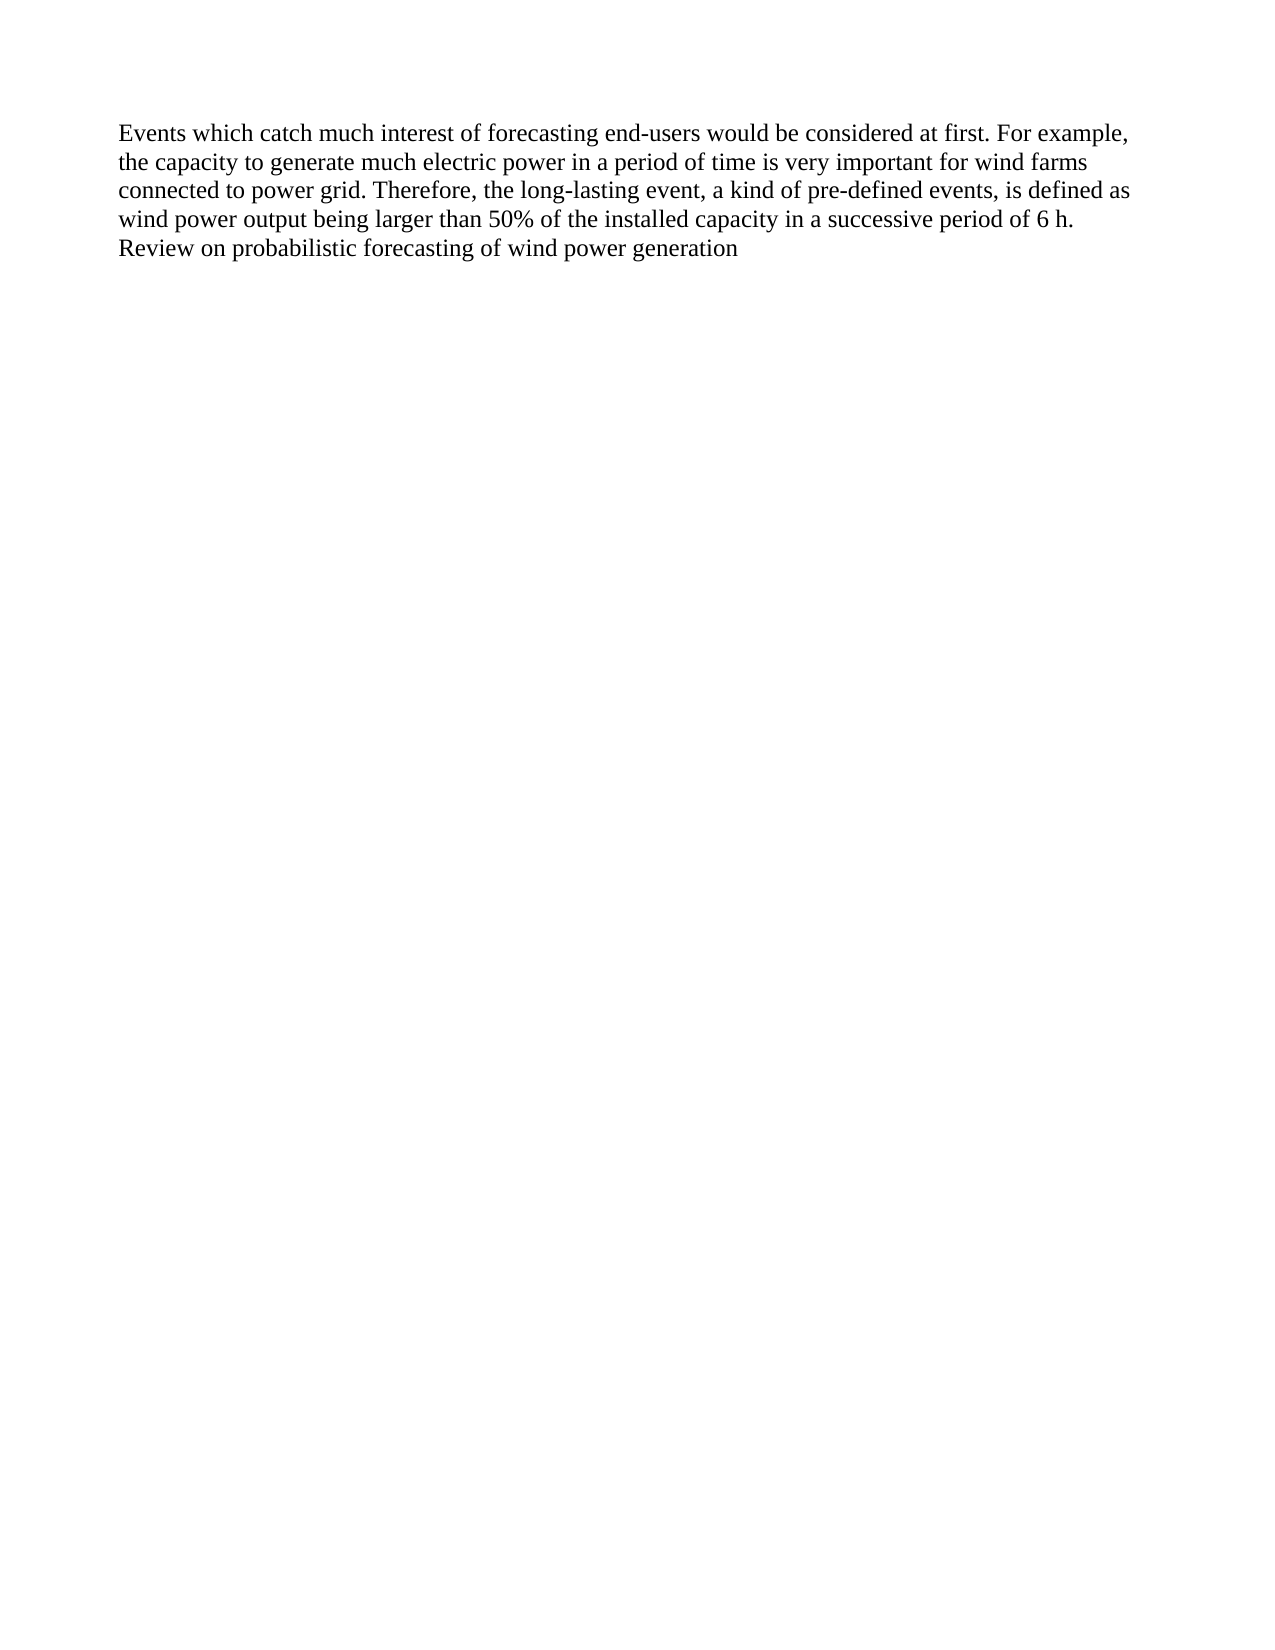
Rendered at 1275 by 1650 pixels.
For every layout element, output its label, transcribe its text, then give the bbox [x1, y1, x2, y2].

text Events which catch much interest of forecasting end-users would be considered at first. For example, the capacity to generate much electric power in a period of time is very important for wind farms connected to power grid. Therefore, the long-lasting event, a kind of pre-defined events, is defined as wind power output being larger than 50% of the installed capacity in a successive period of 6 h. Review on probabilistic forecasting of wind power generation [118, 118, 1157, 262]
